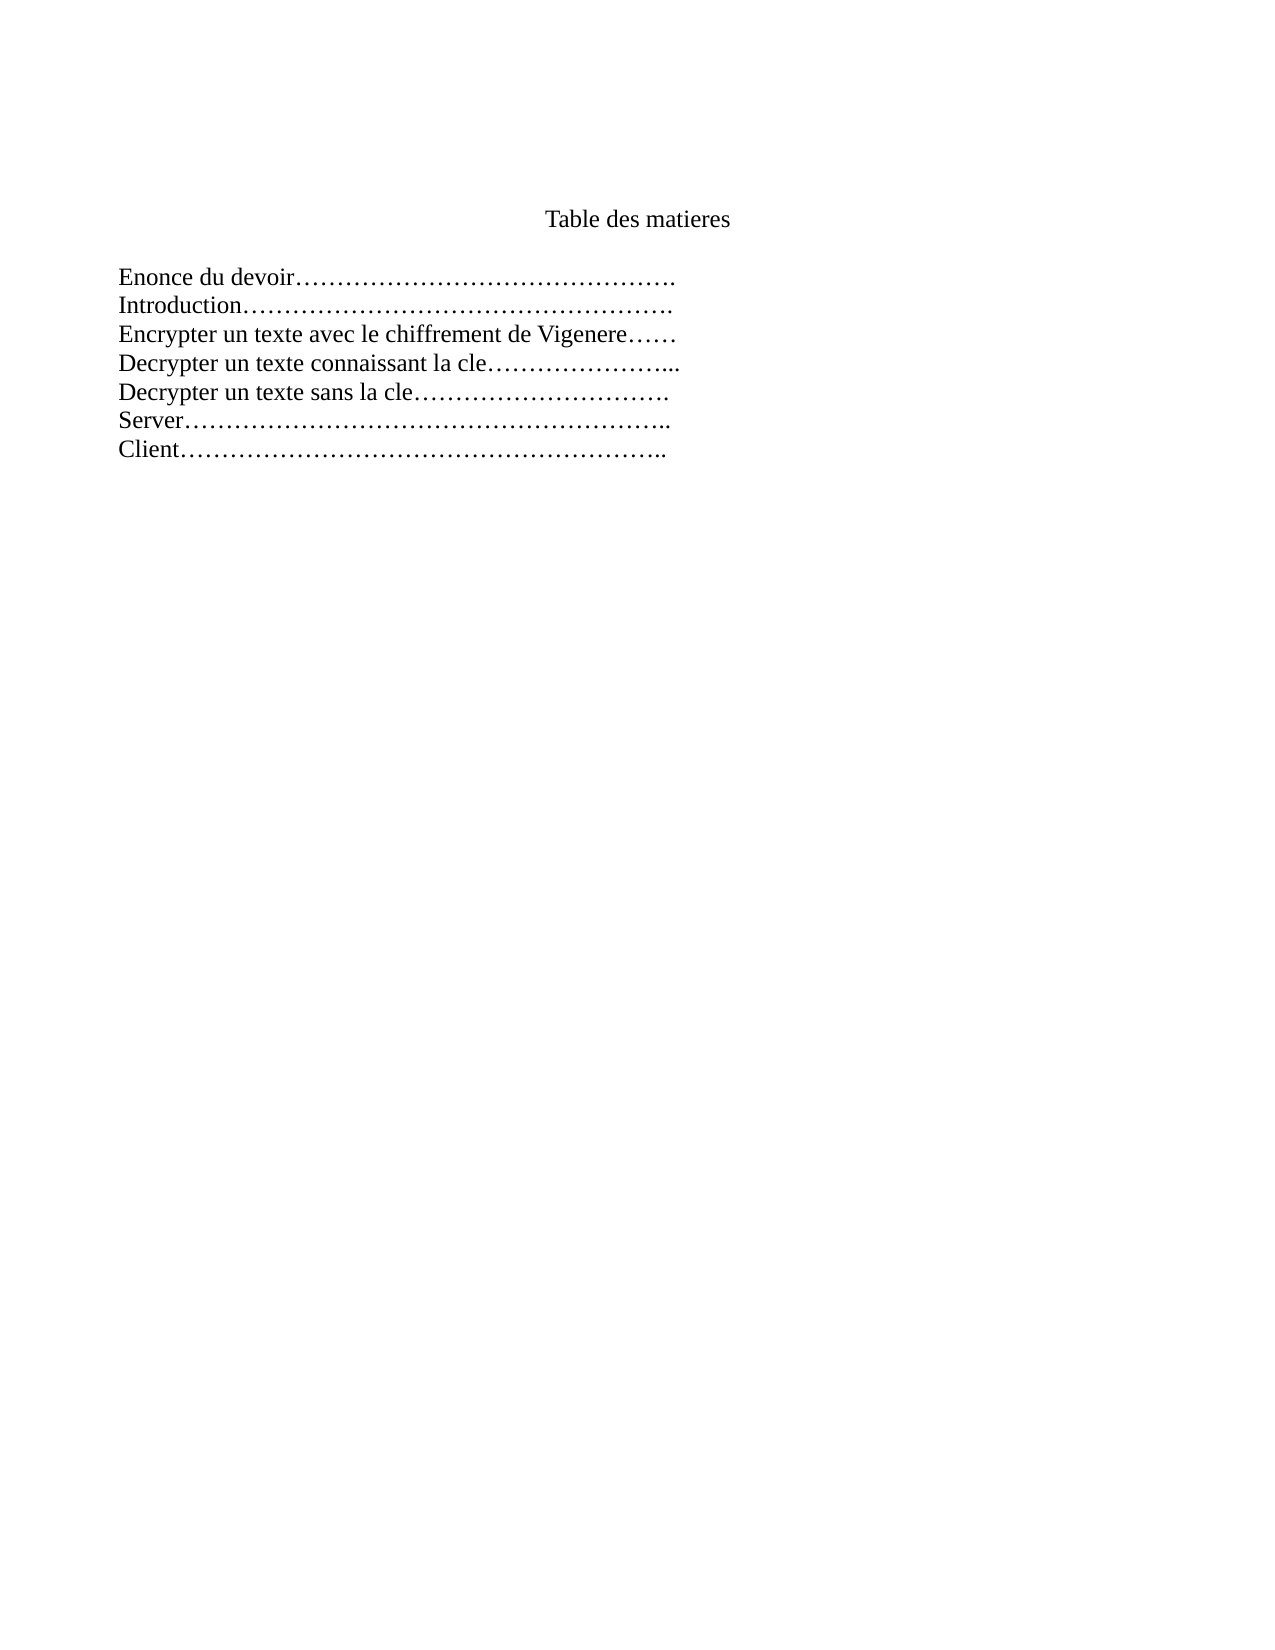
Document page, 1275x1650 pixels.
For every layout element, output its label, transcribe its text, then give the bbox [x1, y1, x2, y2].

text Decrypter un texte connaissant la cle…………………... [118, 348, 1157, 377]
text Client………………………………………………….. [118, 434, 1157, 463]
text Encrypter un texte avec le chiffrement de Vigenere…… [118, 319, 1157, 348]
text Table des matieres [118, 204, 1157, 233]
text Decrypter un texte sans la cle…………………………. [118, 377, 1157, 406]
text Enonce du devoir………………………………………. [118, 262, 1157, 291]
text Server………………………………………………….. [118, 406, 1157, 434]
text Introduction……………………………………………. [118, 291, 1157, 319]
